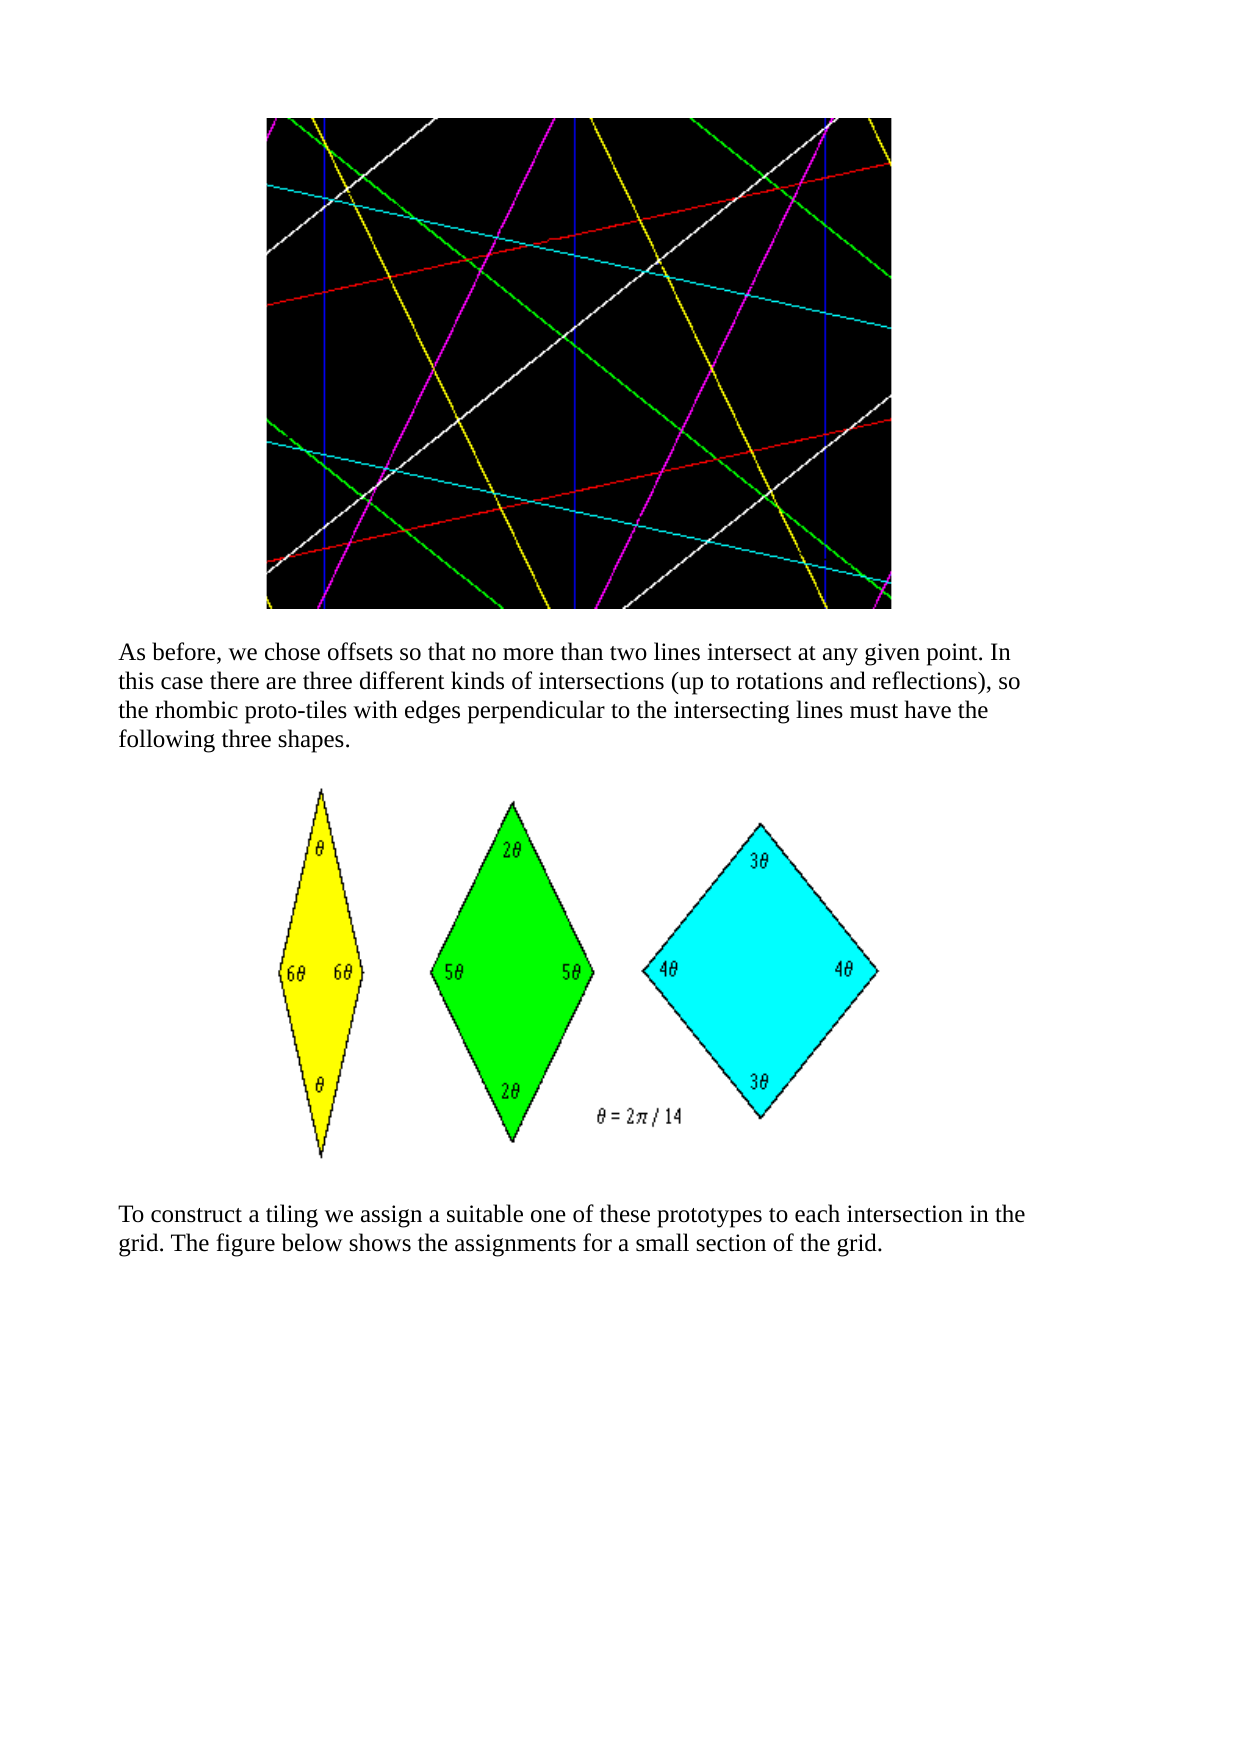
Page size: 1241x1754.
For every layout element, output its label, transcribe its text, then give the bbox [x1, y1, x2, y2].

table_cell [118, 781, 263, 1170]
table_cell [895, 781, 1040, 1170]
table_cell [118, 753, 1040, 781]
table_cell [118, 609, 1040, 637]
table_cell [892, 118, 1040, 609]
table_cell [118, 1257, 1040, 1285]
table_cell To construct a tiling we assign a suitable one of these prototypes to each intersection in the grid. The figure below shows the assignments for a small section of the grid. [118, 1199, 1040, 1257]
table_cell [118, 1170, 1040, 1199]
picture [263, 781, 895, 1171]
table_cell [118, 118, 266, 609]
picture [266, 118, 892, 609]
table_cell As before, we chose offsets so that no more than two lines intersect at any given point. In this case there are three different kinds of intersections (up to rotations and reflections), so the rhombic proto-tiles with edges perpendicular to the intersecting lines must have the following three shapes. [118, 638, 1040, 752]
